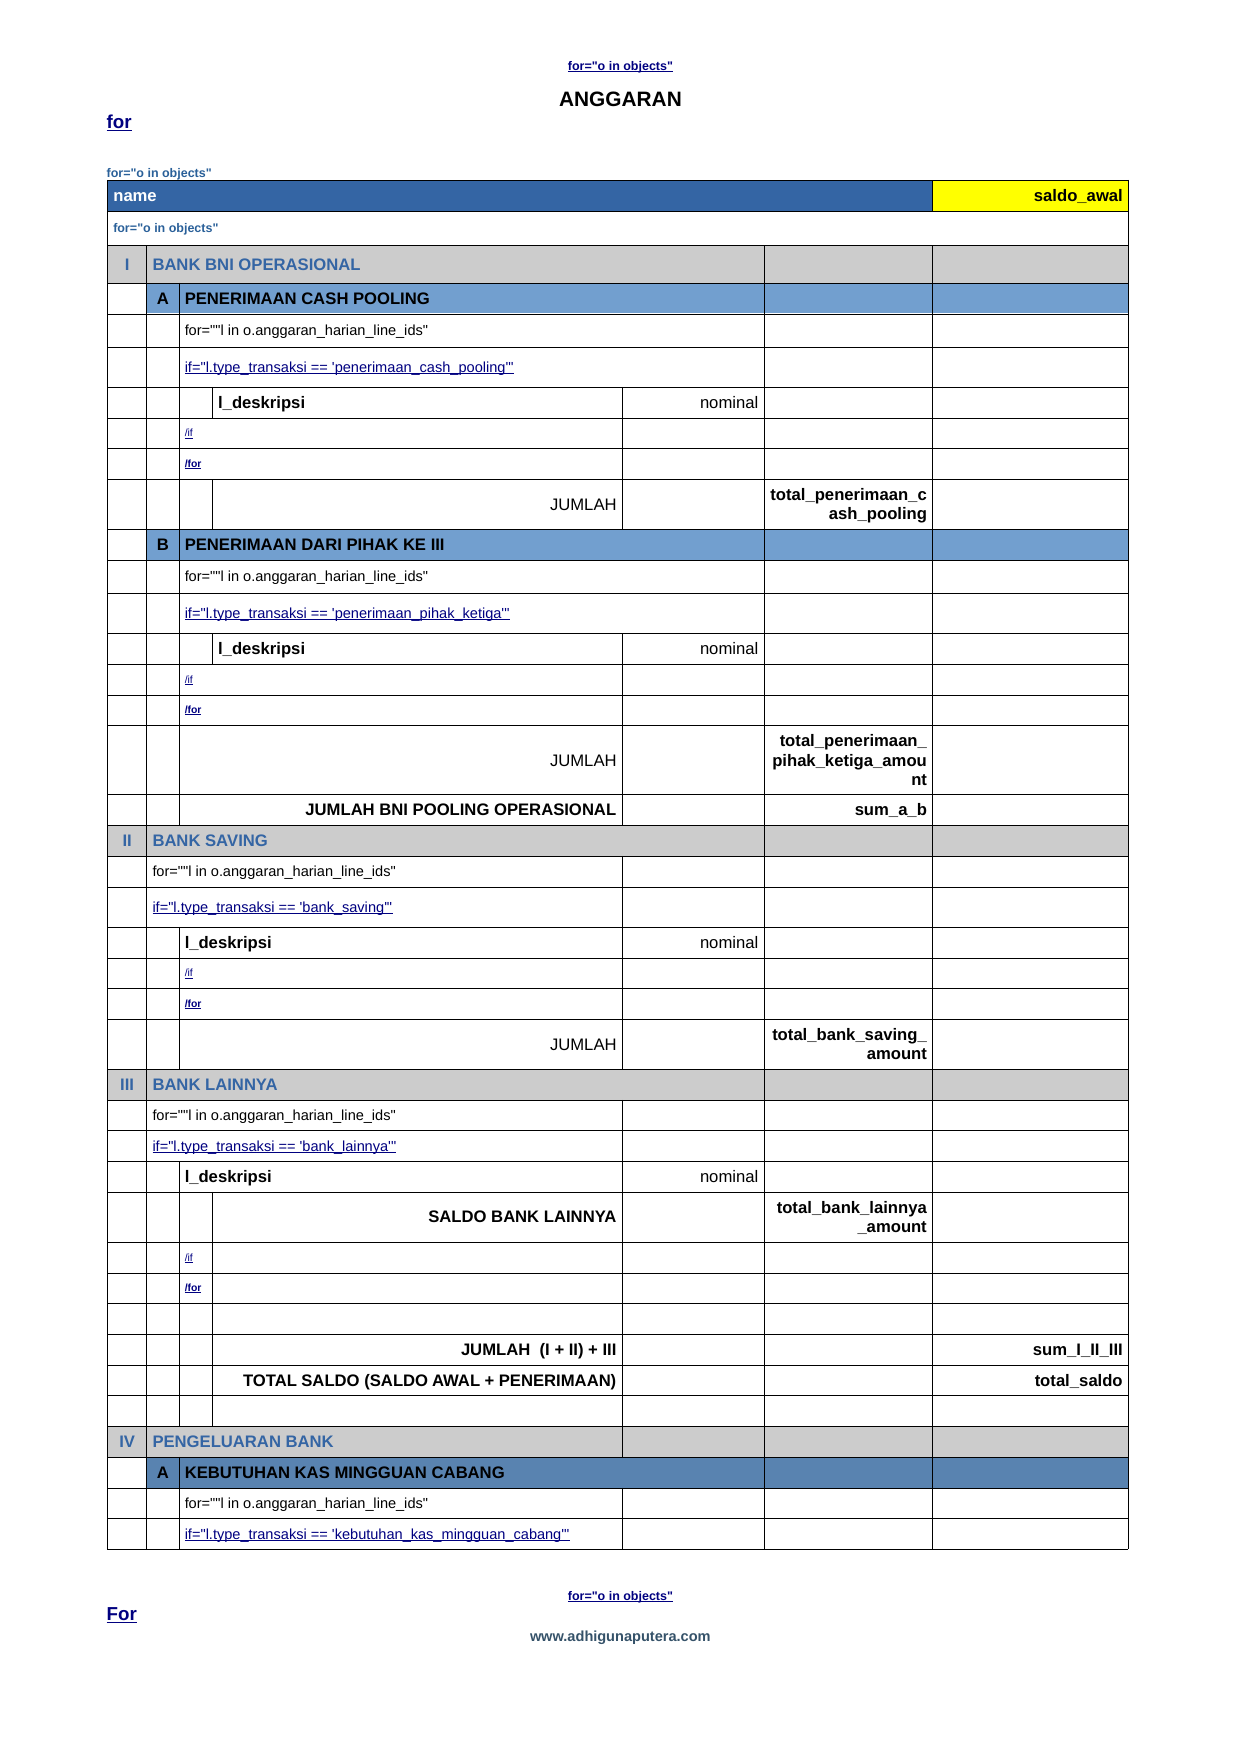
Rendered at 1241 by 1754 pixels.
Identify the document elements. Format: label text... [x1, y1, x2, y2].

table_cell [623, 1427, 764, 1457]
table_cell [765, 315, 932, 347]
table_cell [933, 1274, 1128, 1303]
table_cell B [147, 530, 179, 560]
table_cell [765, 1489, 932, 1518]
table_cell [933, 1243, 1128, 1272]
table_cell [765, 1070, 932, 1100]
table_cell nominal [623, 634, 764, 664]
table_cell [933, 594, 1128, 633]
table_cell [765, 826, 932, 856]
table_cell [765, 388, 932, 418]
table_cell [933, 1396, 1128, 1426]
table_cell [147, 1020, 179, 1069]
table_cell [108, 665, 146, 694]
table_cell [108, 1193, 146, 1242]
table_cell [765, 696, 932, 725]
table_cell total_bank_saving_amount [765, 1020, 932, 1069]
table_cell l_deskripsi [213, 634, 622, 664]
table_cell [147, 388, 179, 418]
table_cell [147, 665, 179, 694]
table_cell [933, 284, 1128, 313]
table_cell [765, 888, 932, 927]
table_cell [933, 826, 1128, 856]
table_cell [108, 1020, 146, 1069]
table_cell [147, 1489, 179, 1518]
table_cell [933, 388, 1128, 418]
table_cell [623, 1304, 764, 1334]
table_cell [623, 857, 764, 887]
table_cell [933, 634, 1128, 664]
table_cell [933, 696, 1128, 725]
table_cell nominal [623, 928, 764, 958]
table_cell [147, 348, 179, 387]
table_cell [933, 1519, 1128, 1549]
table_cell [147, 1335, 179, 1365]
table_cell [933, 665, 1128, 694]
table_cell if="l.type_transaksi == 'penerimaan_pihak_ketiga'" [180, 594, 764, 633]
table_cell total_saldo [933, 1366, 1128, 1395]
table_cell [147, 1396, 179, 1426]
table_cell JUMLAH [180, 726, 622, 794]
table_cell [933, 561, 1128, 593]
table_cell for=""l in o.anggaran_harian_line_ids" [180, 315, 764, 347]
table_cell [108, 388, 146, 418]
table_cell [623, 989, 764, 1019]
table_cell [933, 480, 1128, 529]
table_cell [108, 1274, 146, 1303]
table_cell [180, 1193, 212, 1242]
table_cell [108, 1243, 146, 1272]
table_cell [765, 530, 932, 560]
table_cell nominal [623, 1162, 764, 1192]
table_cell [623, 480, 764, 529]
table_cell total_penerimaan_cash_pooling [765, 480, 932, 529]
table_cell [180, 1366, 212, 1395]
table_cell I [108, 246, 146, 283]
table_cell [108, 561, 146, 593]
table_cell [623, 1366, 764, 1395]
table_cell for=""l in o.anggaran_harian_line_ids" [180, 561, 764, 593]
table_cell for=""l in o.anggaran_harian_line_ids" [180, 1489, 622, 1518]
table_cell A [147, 284, 179, 313]
table_cell [623, 419, 764, 448]
table_cell [147, 928, 179, 958]
table_cell /if [180, 959, 622, 988]
table_cell [623, 449, 764, 479]
table_cell if="l.type_transaksi == 'bank_lainnya'" [147, 1131, 622, 1161]
table_cell [147, 1162, 179, 1192]
table_cell II [108, 826, 146, 856]
table_cell BANK BNI OPERASIONAL [147, 246, 764, 283]
table_cell /for [180, 989, 622, 1019]
table_cell [765, 284, 932, 313]
table_cell [933, 989, 1128, 1019]
table_cell for="o in objects" [108, 212, 1128, 245]
table_cell /for [180, 1274, 212, 1303]
table_cell [623, 1274, 764, 1303]
table_cell [147, 959, 179, 988]
table_cell [108, 1304, 146, 1334]
table_cell [933, 1070, 1128, 1100]
table_cell PENERIMAAN DARI PIHAK KE III [180, 530, 764, 560]
table_cell [765, 989, 932, 1019]
table_cell [147, 634, 179, 664]
table_cell [108, 449, 146, 479]
table_cell [147, 1274, 179, 1303]
table_cell [765, 665, 932, 694]
table_cell [623, 1489, 764, 1518]
table_cell [108, 315, 146, 347]
table_cell [933, 348, 1128, 387]
table_cell [933, 888, 1128, 927]
table_cell [765, 348, 932, 387]
table_cell /for [180, 696, 622, 725]
table_cell [765, 959, 932, 988]
table_cell [765, 419, 932, 448]
table_cell [108, 284, 146, 313]
table_cell [933, 1489, 1128, 1518]
table_cell JUMLAH [213, 480, 622, 529]
table_cell l_deskripsi [180, 928, 622, 958]
table_cell [765, 1427, 932, 1457]
table_cell [147, 1304, 179, 1334]
table_cell [765, 1396, 932, 1426]
table_cell [147, 561, 179, 593]
table_cell [108, 348, 146, 387]
table_cell [933, 857, 1128, 887]
table_cell [147, 726, 179, 794]
table_cell JUMLAH BNI POOLING OPERASIONAL [180, 795, 622, 825]
table_cell [213, 1304, 622, 1334]
table_cell [108, 888, 146, 927]
table_cell [147, 315, 179, 347]
table_cell [108, 480, 146, 529]
table_cell [933, 1020, 1128, 1069]
table_cell [765, 449, 932, 479]
table_cell if="l.type_transaksi == 'kebutuhan_kas_mingguan_cabang'" [180, 1519, 622, 1549]
table_cell total_penerimaan_pihak_ketiga_amount [765, 726, 932, 794]
table_cell sum_a_b [765, 795, 932, 825]
table_cell [108, 530, 146, 560]
table_cell [108, 1101, 146, 1130]
table_cell III [108, 1070, 146, 1100]
table_cell [147, 696, 179, 725]
table_cell [933, 1101, 1128, 1130]
table_cell [180, 634, 212, 664]
table_cell [108, 928, 146, 958]
table_cell [933, 530, 1128, 560]
table_cell if="l.type_transaksi == 'penerimaan_cash_pooling'" [180, 348, 764, 387]
table_cell for=""l in o.anggaran_harian_line_ids" [147, 1101, 622, 1130]
table_cell [765, 1304, 932, 1334]
table_cell [765, 1131, 932, 1161]
table_cell [933, 1304, 1128, 1334]
table_cell [108, 594, 146, 633]
table_cell [180, 1304, 212, 1334]
table_cell [933, 1458, 1128, 1488]
table_cell /if [180, 665, 622, 694]
table_cell [180, 480, 212, 529]
table_cell [180, 1335, 212, 1365]
table_cell [108, 1458, 146, 1488]
table_cell [623, 696, 764, 725]
table_cell [108, 634, 146, 664]
table_cell [180, 1396, 212, 1426]
table_cell [623, 665, 764, 694]
table_cell SALDO BANK LAINNYA [213, 1193, 622, 1242]
table_cell [108, 1489, 146, 1518]
table_cell [765, 1162, 932, 1192]
table_cell [623, 1243, 764, 1272]
table_cell [147, 1519, 179, 1549]
table_cell [147, 1243, 179, 1272]
table_cell [147, 419, 179, 448]
table_cell [765, 1274, 932, 1303]
table_cell [623, 795, 764, 825]
table_cell PENERIMAAN CASH POOLING [180, 284, 764, 313]
table_cell [765, 594, 932, 633]
table_cell [147, 480, 179, 529]
table_cell [213, 1396, 622, 1426]
table_cell nominal [623, 388, 764, 418]
table_cell [108, 795, 146, 825]
table_cell [933, 726, 1128, 794]
table_cell /for [180, 449, 622, 479]
table_cell for=""l in o.anggaran_harian_line_ids" [147, 857, 622, 887]
table_cell [147, 989, 179, 1019]
table_cell /if [180, 419, 622, 448]
table_cell JUMLAH [180, 1020, 622, 1069]
table_cell [108, 1335, 146, 1365]
table_cell /if [180, 1243, 212, 1272]
table_cell [623, 1396, 764, 1426]
table_cell sum_I_II_III [933, 1335, 1128, 1365]
table_cell [147, 1193, 179, 1242]
table_cell l_deskripsi [180, 1162, 622, 1192]
table_cell [765, 246, 932, 283]
table_cell total_bank_lainnya_amount [765, 1193, 932, 1242]
table_cell [623, 726, 764, 794]
table_cell [147, 795, 179, 825]
table_cell [213, 1274, 622, 1303]
text for="o in objects" [106, 165, 1134, 180]
table_cell [108, 1519, 146, 1549]
table_cell [623, 1335, 764, 1365]
table_header saldo_awal [933, 181, 1128, 211]
table_cell [108, 696, 146, 725]
table_cell [765, 561, 932, 593]
table_cell [933, 928, 1128, 958]
table_cell [623, 959, 764, 988]
table_cell [108, 419, 146, 448]
table_cell JUMLAH (I + II) + III [213, 1335, 622, 1365]
table_cell BANK SAVING [147, 826, 764, 856]
table_cell [108, 857, 146, 887]
table_cell BANK LAINNYA [147, 1070, 764, 1100]
table_cell KEBUTUHAN KAS MINGGUAN CABANG [180, 1458, 764, 1488]
table_cell IV [108, 1427, 146, 1457]
table_cell [623, 1101, 764, 1130]
table_cell [765, 928, 932, 958]
table_cell [623, 888, 764, 927]
table_cell [765, 857, 932, 887]
table_cell [108, 726, 146, 794]
table_cell [213, 1243, 622, 1272]
table_cell [765, 1519, 932, 1549]
table_cell [933, 449, 1128, 479]
table_cell [933, 1162, 1128, 1192]
table_cell [933, 419, 1128, 448]
table_cell l_deskripsi [213, 388, 622, 418]
table_cell PENGELUARAN BANK [147, 1427, 622, 1457]
table_cell [147, 1366, 179, 1395]
table_cell [933, 1131, 1128, 1161]
table_cell [933, 246, 1128, 283]
table_cell if="l.type_transaksi == 'bank_saving'" [147, 888, 622, 927]
table_cell [623, 1519, 764, 1549]
table_cell [180, 388, 212, 418]
table_cell [108, 959, 146, 988]
table_cell [623, 1193, 764, 1242]
table_cell TOTAL SALDO (SALDO AWAL + PENERIMAAN) [213, 1366, 622, 1395]
table_cell [933, 1427, 1128, 1457]
table_cell [108, 1396, 146, 1426]
table_cell [765, 1458, 932, 1488]
table_header name [108, 181, 932, 211]
table_cell [765, 1101, 932, 1130]
table_cell [108, 1131, 146, 1161]
table_cell [933, 315, 1128, 347]
table_cell [933, 1193, 1128, 1242]
table_cell [108, 989, 146, 1019]
table_cell [765, 634, 932, 664]
table_cell [765, 1335, 932, 1365]
table_cell [147, 449, 179, 479]
table_cell [108, 1162, 146, 1192]
table_cell [623, 1131, 764, 1161]
table_cell [147, 594, 179, 633]
table_cell [933, 959, 1128, 988]
table_cell [623, 1020, 764, 1069]
table_cell [765, 1243, 932, 1272]
table_cell [933, 795, 1128, 825]
table_cell A [147, 1458, 179, 1488]
table_cell [108, 1366, 146, 1395]
table_cell [765, 1366, 932, 1395]
